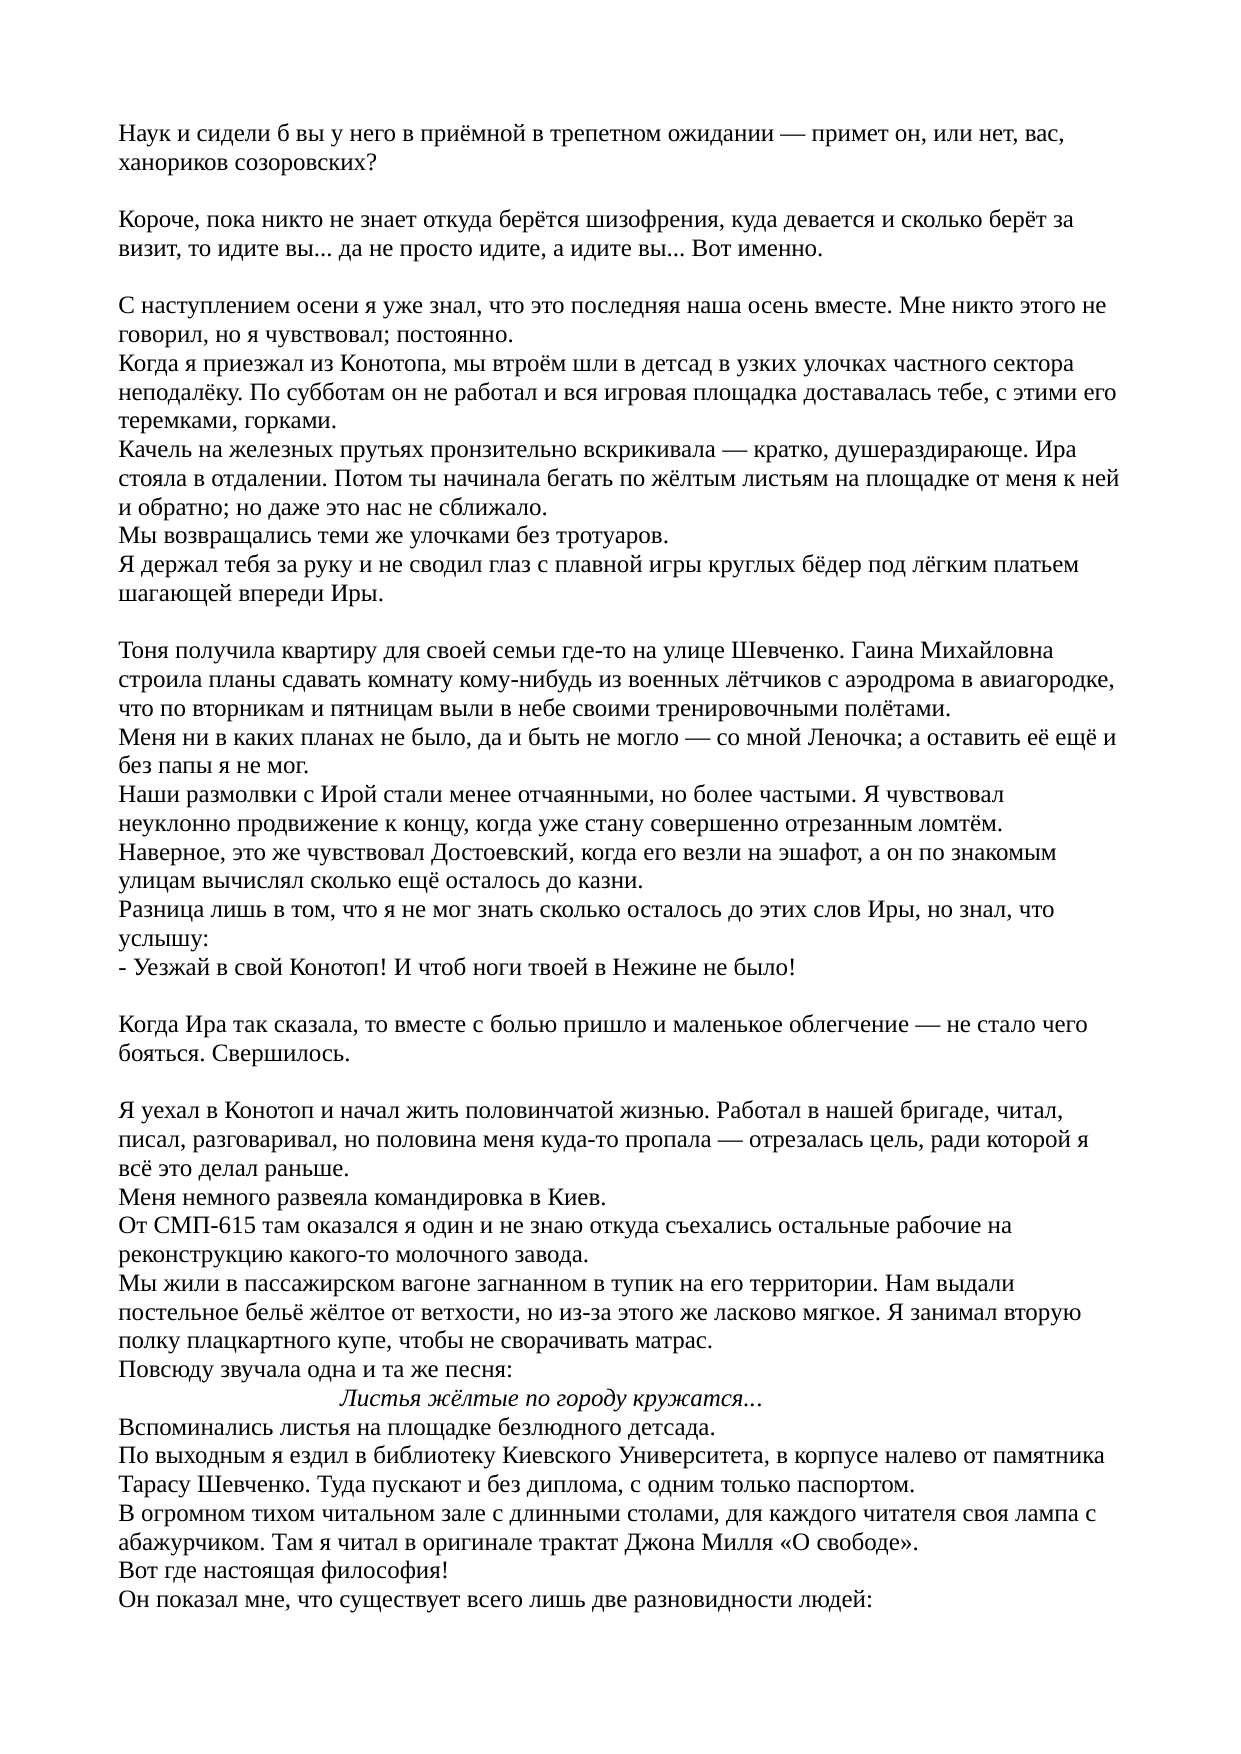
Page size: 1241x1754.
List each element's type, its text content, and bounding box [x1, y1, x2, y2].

text Меня ни в каких планах не было, да и быть не могло — со мной Леночка; а оставить её ещё и без папы я не мог. [118, 722, 1122, 779]
text Вспоминались листья на площадке безлюдного детсада. [118, 1412, 1122, 1441]
text Меня немного развеяла командировка в Киев. [118, 1182, 1122, 1211]
text Вот где настоящая философия! [118, 1556, 1122, 1584]
text Повсюду звучала одна и та же песня: [118, 1354, 1122, 1383]
text Разница лишь в том, что я не мог знать сколько осталось до этих слов Иры, но знал, что услышу: [118, 894, 1122, 952]
text В огромном тихом читальном зале с длинными столами, для каждого читателя своя лампа с абажурчиком. Там я читал в оригинале трактат Джона Милля «О свободе». [118, 1498, 1122, 1556]
text Наук и сидели б вы у него в приёмной в трепетном ожидании — примет он, или нет, вас, ханориков созоровских? [118, 118, 1122, 176]
text - Уезжай в свой Конотоп! И чтоб ноги твоей в Нежине не было! [118, 952, 1122, 981]
text От СМП-615 там оказался я один и не знаю откуда съехались остальные рабочие на реконструкцию какого-то молочного завода. [118, 1211, 1122, 1268]
text Короче, пока никто не знает откуда берётся шизофрения, куда девается и сколько берёт за визит, то идите вы... да не просто идите, а идите вы... Вот именно. [118, 204, 1122, 262]
text Он показал мне, что существует всего лишь две разновидности людей: [118, 1584, 1122, 1613]
text Я держал тебя за руку и не сводил глаз с плавной игры круглых бёдер под лёгким платьем шагающей впереди Иры. [118, 549, 1122, 607]
text По выходным я ездил в библиотеку Киевского Университета, в корпусе налево от памятника Тарасу Шевченко. Туда пускают и без диплома, с одним только паспортом. [118, 1441, 1122, 1498]
text Качель на железных прутьях пронзительно вскрикивала — кратко, душераздирающе. Ира стояла в отдалении. Потом ты начинала бегать по жёлтым листьям на площадке от меня к ней и обратно; но даже это нас не сближало. [118, 434, 1122, 521]
text С наступлением осени я уже знал, что это последняя наша осень вместе. Мне никто этого не говорил, но я чувствовал; постоянно. [118, 291, 1122, 348]
text Когда я приезжал из Конотопа, мы втроём шли в детсад в узких улочках частного сектора неподалёку. По субботам он не работал и вся игровая площадка доставалась тебе, с этими его теремками, горками. [118, 348, 1122, 434]
text Тоня получила квартиру для своей семьи где-то на улице Шевченко. Гаина Михайловна строила планы сдавать комнату кому-нибудь из военных лётчиков с аэродрома в авиагородке, что по вторникам и пятницам выли в небе своими тренировочными полётами. [118, 636, 1122, 722]
text Я уехал в Конотоп и начал жить половинчатой жизнью. Работал в нашей бригаде, читал, писал, разговаривал, но половина меня куда-то пропала — отрезалась цель, ради которой я всё это делал раньше. [118, 1096, 1122, 1182]
text Наверное, это же чувствовал Достоевский, когда его везли на эшафот, а он по знакомым улицам вычислял сколько ещё осталось до казни. [118, 837, 1122, 894]
text Мы жили в пассажирском вагоне загнанном в тупик на его территории. Нам выдали постельное бельё жёлтое от ветхости, но из-за этого же ласково мягкое. Я занимал вторую полку плацкартного купе, чтобы не сворачивать матрас. [118, 1268, 1122, 1354]
text Наши размолвки с Ирой стали менее отчаянными, но более частыми. Я чувствовал неуклонно продвижение к концу, когда уже стану совершенно отрезанным ломтём. [118, 779, 1122, 837]
text Когда Ира так сказала, то вместе с болью пришло и маленькое облегчение — не стало чего бояться. Свершилось. [118, 1009, 1122, 1067]
text Листья жёлтые по городу кружатся... [118, 1383, 1122, 1412]
text Мы возвращались теми же улочками без тротуаров. [118, 521, 1122, 549]
